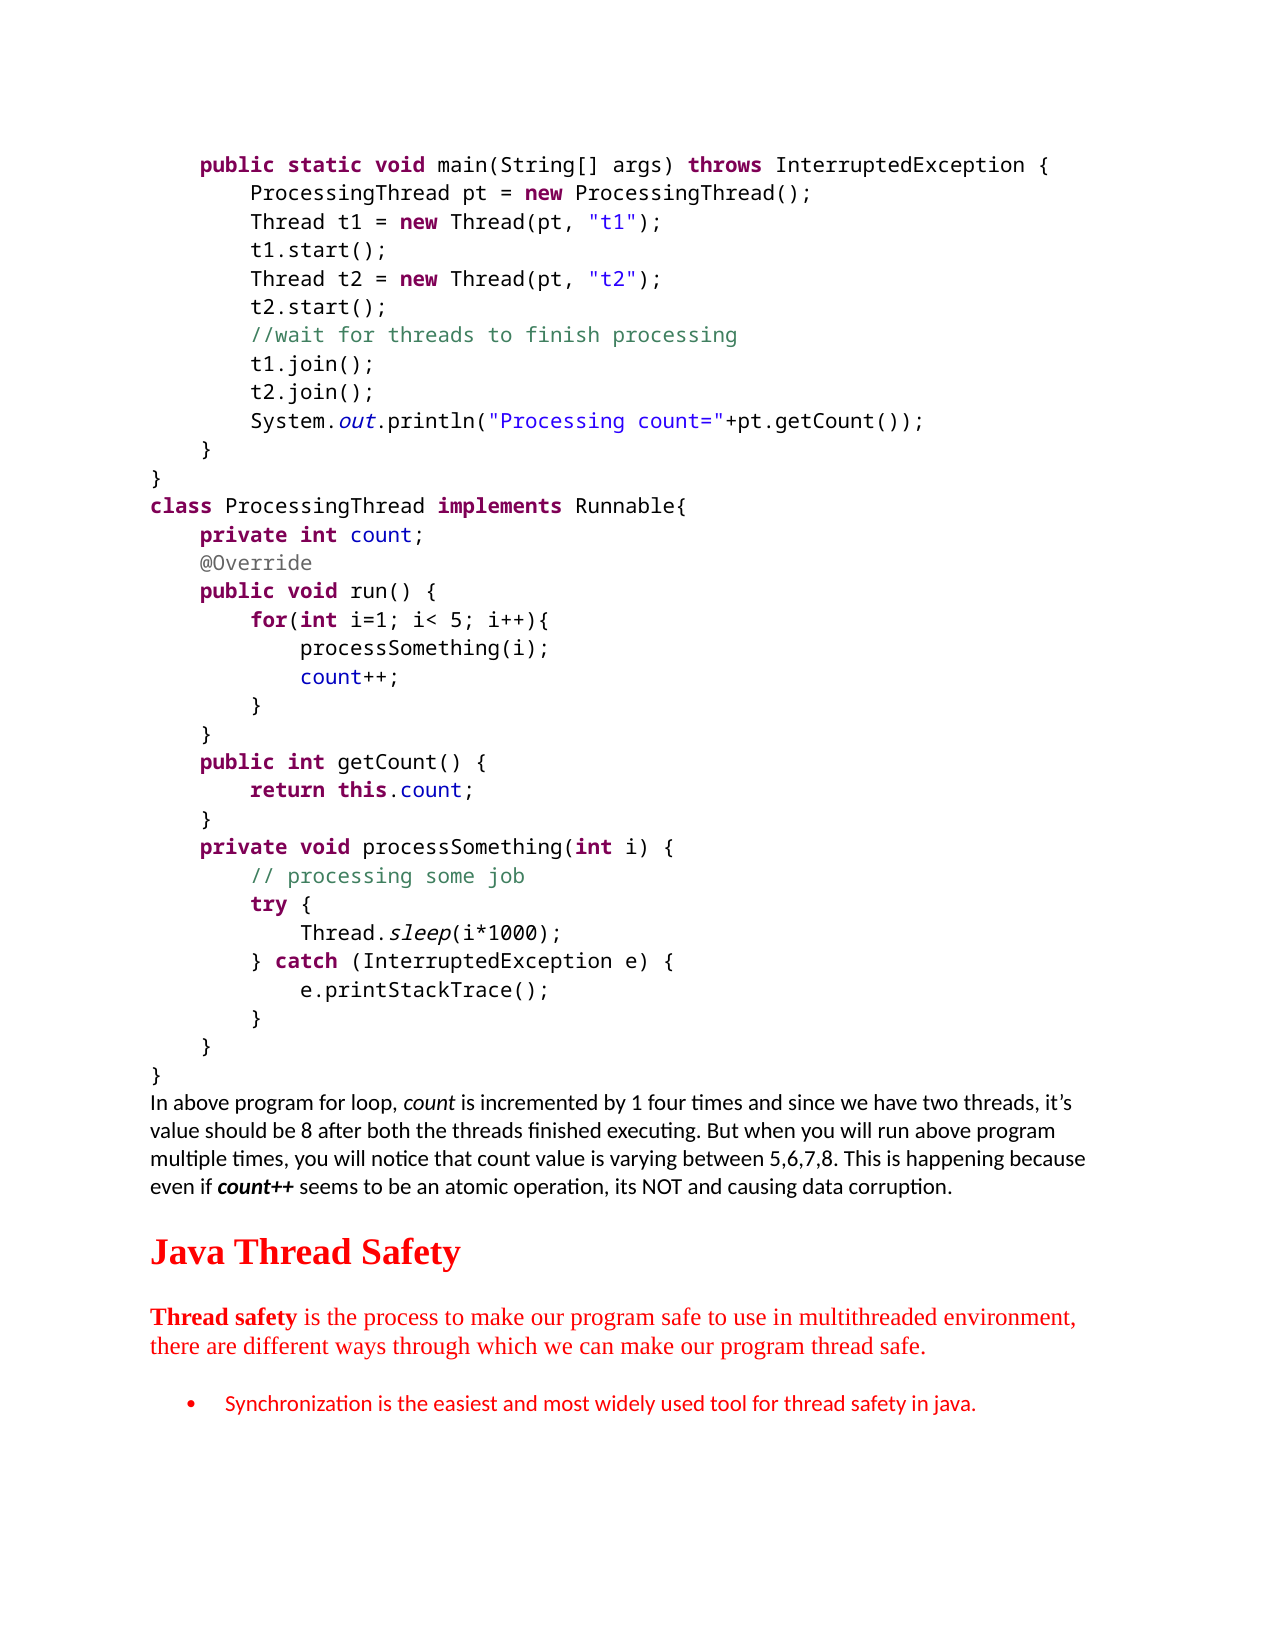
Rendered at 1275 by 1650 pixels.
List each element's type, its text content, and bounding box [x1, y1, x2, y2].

text ProcessingThread pt = new ProcessingThread(); [150, 178, 1125, 207]
text Thread t2 = new Thread(pt, "t2"); [150, 264, 1125, 292]
text public int getCount() { [150, 747, 1125, 776]
text } [150, 463, 1125, 491]
text } catch (InterruptedException e) { [150, 946, 1125, 975]
text } [150, 804, 1125, 832]
text //wait for threads to finish processing [150, 321, 1125, 349]
text } [150, 1003, 1125, 1032]
text e.printStackTrace(); [150, 975, 1125, 1003]
text } [150, 434, 1125, 463]
text } [150, 690, 1125, 719]
text t2.join(); [150, 377, 1125, 406]
text // processing some job [150, 861, 1125, 889]
text t1.start(); [150, 235, 1125, 264]
text class ProcessingThread implements Runnable{ [150, 491, 1125, 520]
text t1.join(); [150, 349, 1125, 377]
list Synchronization is the easiest and most widely used tool for thread safety in java. [187, 1389, 1125, 1417]
text processSomething(i); [150, 633, 1125, 662]
text t2.start(); [150, 292, 1125, 321]
subtitle Java Thread Safety [150, 1230, 1125, 1273]
text } [150, 1032, 1125, 1060]
text Thread safety is the process to make our program safe to use in multithreaded environment, there are different ways through which we can make our program thread safe. [150, 1302, 1125, 1359]
text System.out.println("Processing count="+pt.getCount()); [150, 406, 1125, 434]
text public static void main(String[] args) throws InterruptedException { [150, 150, 1125, 178]
text private int count; [150, 520, 1125, 548]
text In above program for loop, count is incremented by 1 four times and since we have two threads, it’s value should be 8 after both the threads finished executing. But when you will run above program multiple times, you will notice that count value is varying between 5,6,7,8. This is happening because even if count++ seems to be an atomic operation, its NOT and causing data corruption. [150, 1088, 1125, 1201]
text } [150, 1060, 1125, 1088]
text count++; [150, 662, 1125, 690]
text Thread t1 = new Thread(pt, "t1"); [150, 207, 1125, 235]
text private void processSomething(int i) { [150, 832, 1125, 861]
text } [150, 719, 1125, 747]
text try { [150, 889, 1125, 918]
text public void run() { [150, 577, 1125, 605]
text return this.count; [150, 776, 1125, 804]
text for(int i=1; i< 5; i++){ [150, 605, 1125, 633]
text @Override [150, 548, 1125, 577]
text Thread.sleep(i*1000); [150, 918, 1125, 946]
